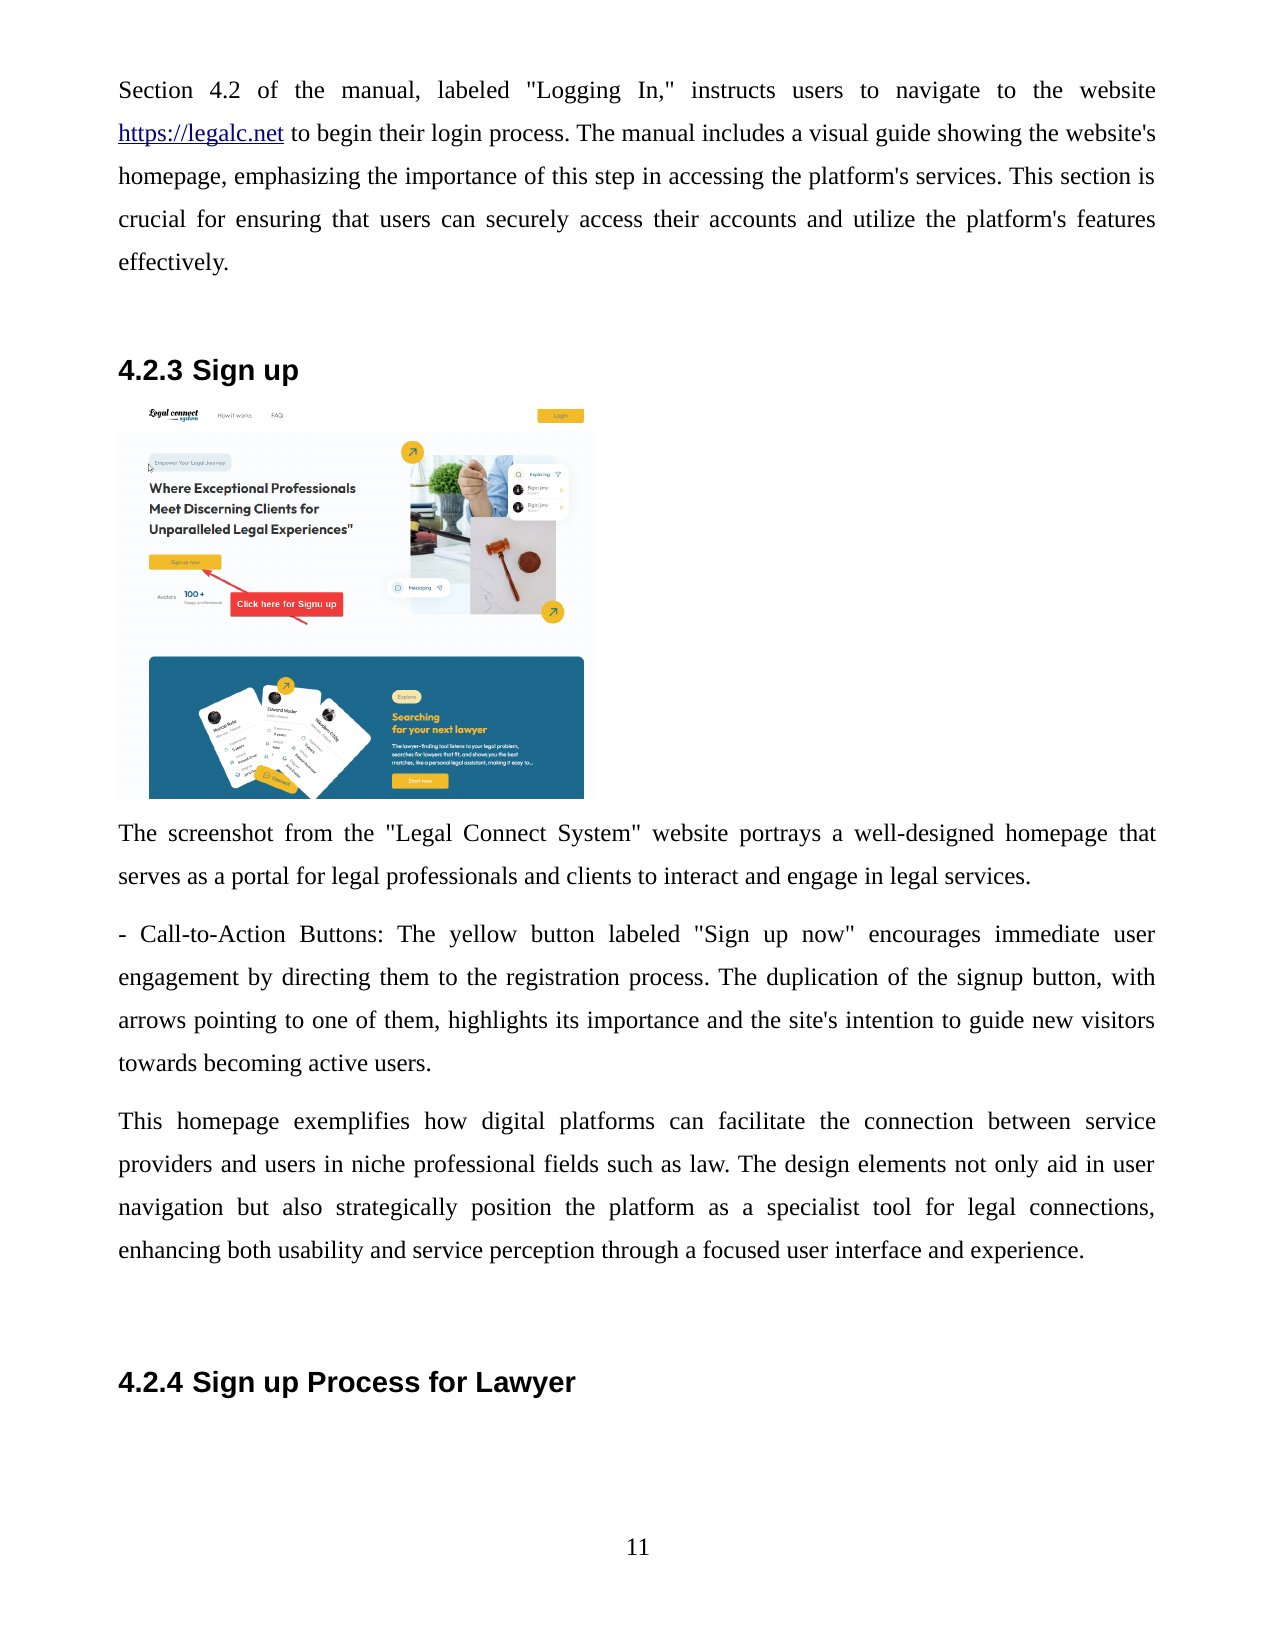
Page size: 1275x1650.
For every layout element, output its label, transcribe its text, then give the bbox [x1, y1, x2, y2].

text - Call-to-Action Buttons: The yellow button labeled "Sign up now" encourages immediate user engagement by directing them to the registration process. The duplication of the signup button, with arrows pointing to one of them, highlights its importance and the site's intention to guide new visitors towards becoming active users. [118, 919, 1157, 1077]
text This homepage exemplifies how digital platforms can facilitate the connection between service providers and users in niche professional fields such as law. The design elements not only aid in user navigation but also strategically position the platform as a specialist tool for legal connections, enhancing both usability and service perception through a focused user interface and experience. [118, 1106, 1157, 1264]
text Section 4.2 of the manual, labeled "Logging In," instructs users to navigate to the website https://legalc.net to begin their login process. The manual includes a visual guide showing the website's homepage, emphasizing the importance of this step in accessing the platform's services. This section is crucial for ensuring that users can securely access their accounts and utilize the platform's features effectively. [118, 75, 1157, 276]
subtitle Sign up [118, 353, 1157, 386]
subtitle Sign up Process for Lawyer [118, 1365, 1157, 1399]
text The screenshot from the "Legal Connect System" website portrays a well-designed homepage that serves as a portal for legal professionals and clients to interact and engage in legal services. [118, 818, 1157, 890]
